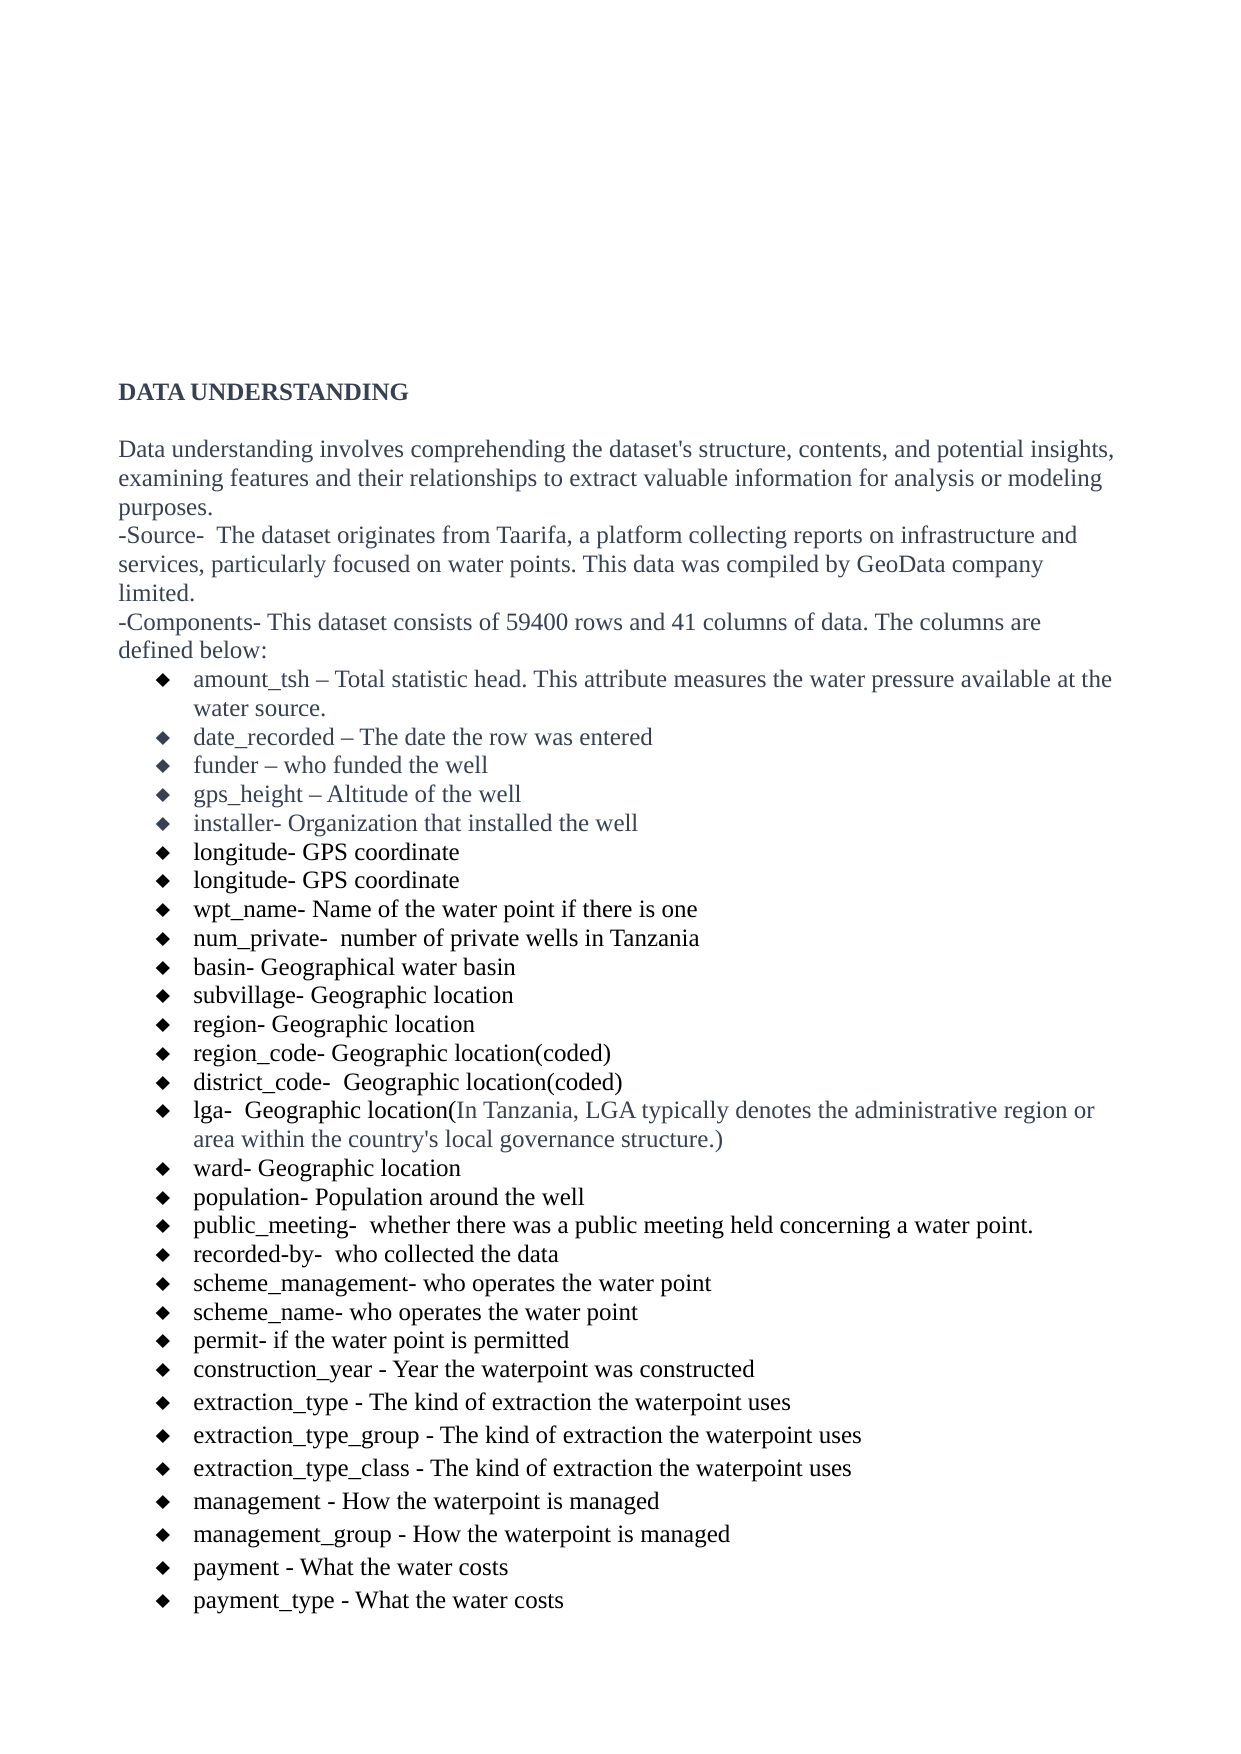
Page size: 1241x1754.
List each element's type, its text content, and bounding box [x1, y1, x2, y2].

list population- Population around the well [156, 1182, 1122, 1211]
list gps_height – Altitude of the well [156, 779, 1122, 808]
list management_group - How the waterpoint is managed [156, 1519, 1122, 1548]
list region- Geographic location [156, 1009, 1122, 1038]
list permit- if the water point is permitted [156, 1326, 1122, 1354]
text DATA UNDERSTANDING [118, 377, 1122, 406]
list basin- Geographical water basin [156, 952, 1122, 981]
list installer- Organization that installed the well [156, 808, 1122, 837]
list longitude- GPS coordinate [156, 866, 1122, 894]
list ward- Geographic location [156, 1153, 1122, 1182]
text Data understanding involves comprehending the dataset's structure, contents, and potential insights, examining features and their relationships to extract valuable information for analysis or modeling purposes. [118, 434, 1122, 521]
list extraction_type_class - The kind of extraction the waterpoint uses [156, 1453, 1122, 1482]
list extraction_type_group - The kind of extraction the waterpoint uses [156, 1420, 1122, 1449]
list public_meeting- whether there was a public meeting held concerning a water point. [156, 1211, 1122, 1239]
list amount_tsh – Total statistic head. This attribute measures the water pressure available at the water source. [156, 664, 1122, 722]
list scheme_management- who operates the water point [156, 1268, 1122, 1297]
text -Source- The dataset originates from Taarifa, a platform collecting reports on infrastructure and services, particularly focused on water points. This data was compiled by GeoData company limited. [118, 521, 1122, 607]
list wpt_name- Name of the water point if there is one [156, 894, 1122, 923]
list management - How the waterpoint is managed [156, 1486, 1122, 1515]
list subvillage- Geographic location [156, 981, 1122, 1009]
list funder – who funded the well [156, 751, 1122, 779]
list extraction_type - The kind of extraction the waterpoint uses [156, 1387, 1122, 1416]
list num_private- number of private wells in Tanzania [156, 923, 1122, 952]
list construction_year - Year the waterpoint was constructed [156, 1354, 1122, 1383]
list lga- Geographic location(In Tanzania, LGA typically denotes the administrative region or area within the country's local governance structure.) [156, 1096, 1122, 1153]
list date_recorded – The date the row was entered [156, 722, 1122, 751]
list payment_type - What the water costs [156, 1586, 1122, 1614]
list district_code- Geographic location(coded) [156, 1067, 1122, 1096]
list recorded-by- who collected the data [156, 1239, 1122, 1268]
list scheme_name- who operates the water point [156, 1297, 1122, 1326]
list region_code- Geographic location(coded) [156, 1038, 1122, 1067]
list longitude- GPS coordinate [156, 837, 1122, 866]
text -Components- This dataset consists of 59400 rows and 41 columns of data. The columns are defined below: [118, 607, 1122, 664]
list payment - What the water costs [156, 1552, 1122, 1581]
